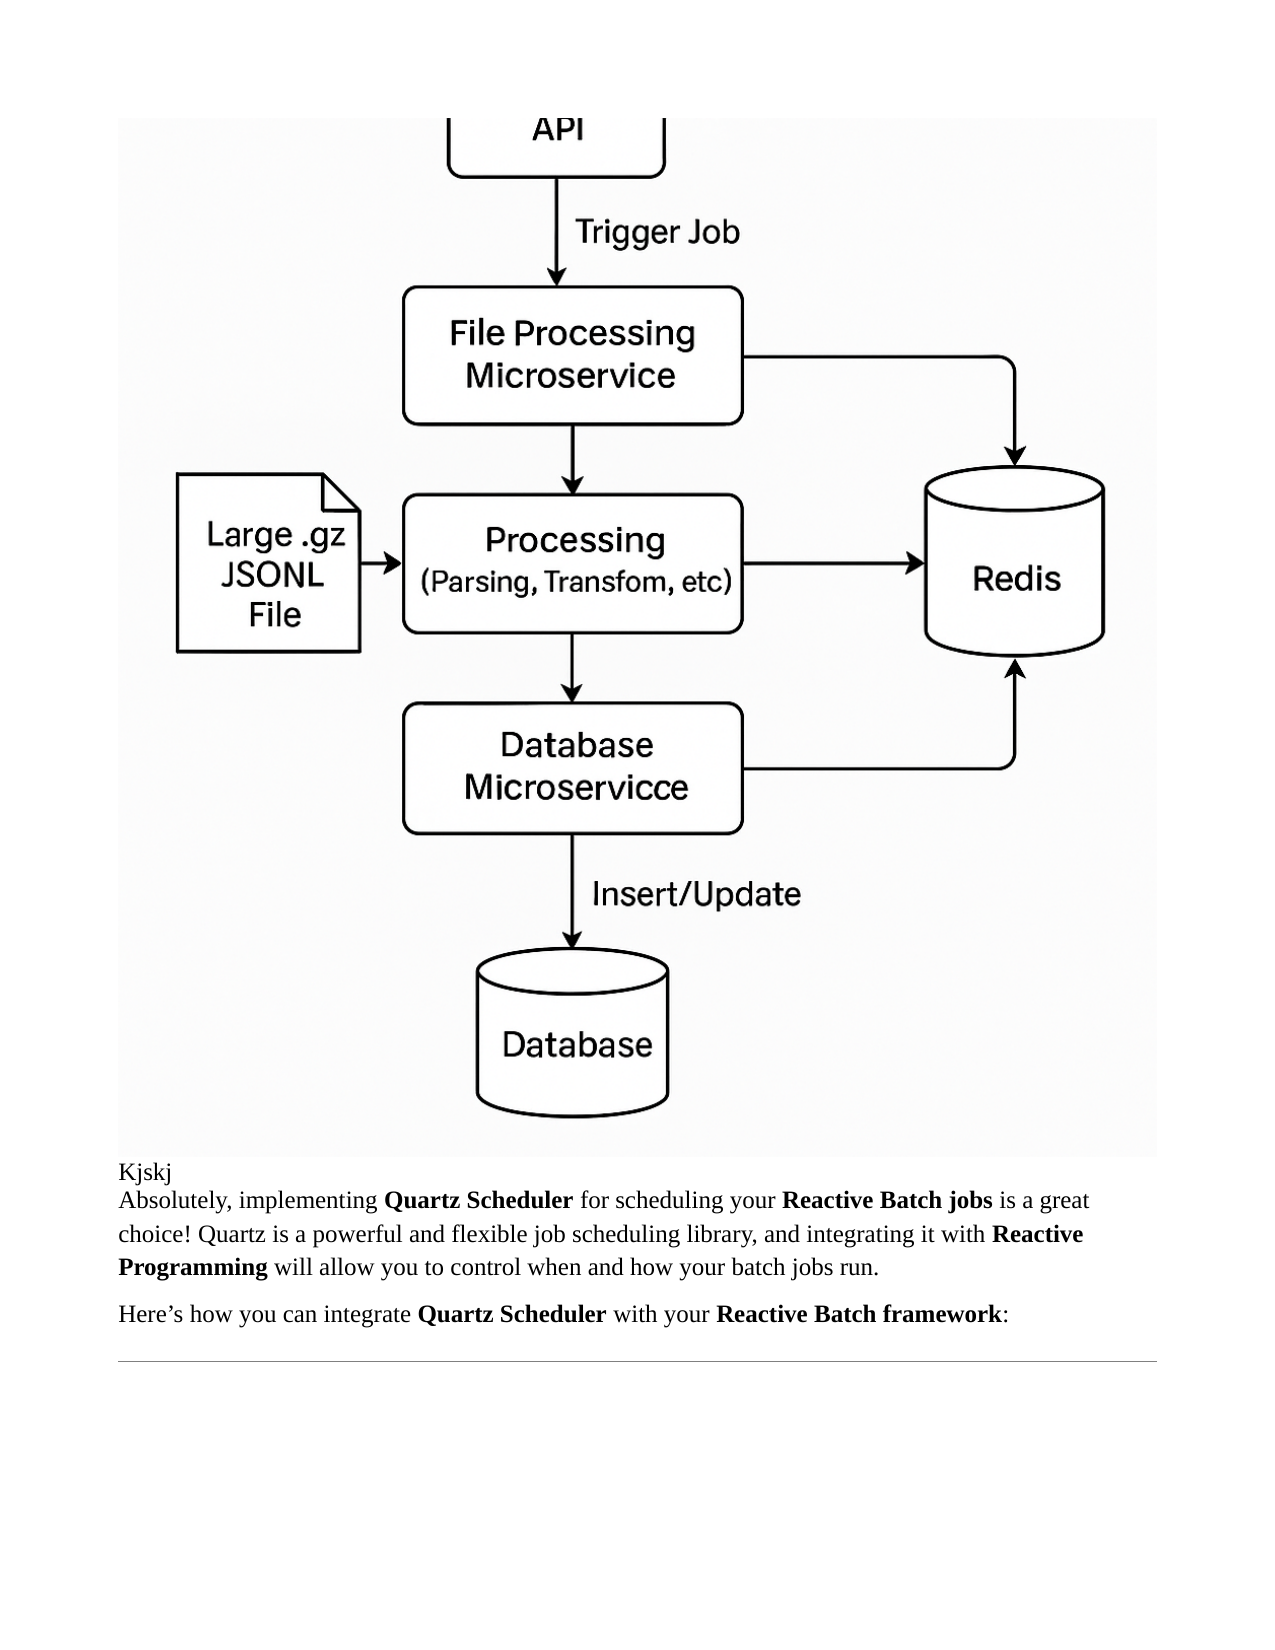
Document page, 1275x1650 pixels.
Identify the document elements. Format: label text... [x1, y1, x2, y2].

text Absolutely, implementing Quartz Scheduler for scheduling your Reactive Batch jobs is a great choice! Quartz is a powerful and flexible job scheduling library, and integrating it with Reactive Programming will allow you to control when and how your batch jobs run. [118, 1186, 1157, 1280]
picture [118, 118, 1157, 1157]
text Kjskj [118, 1157, 1157, 1186]
text Here’s how you can integrate Quartz Scheduler with your Reactive Batch framework: [118, 1299, 1157, 1328]
